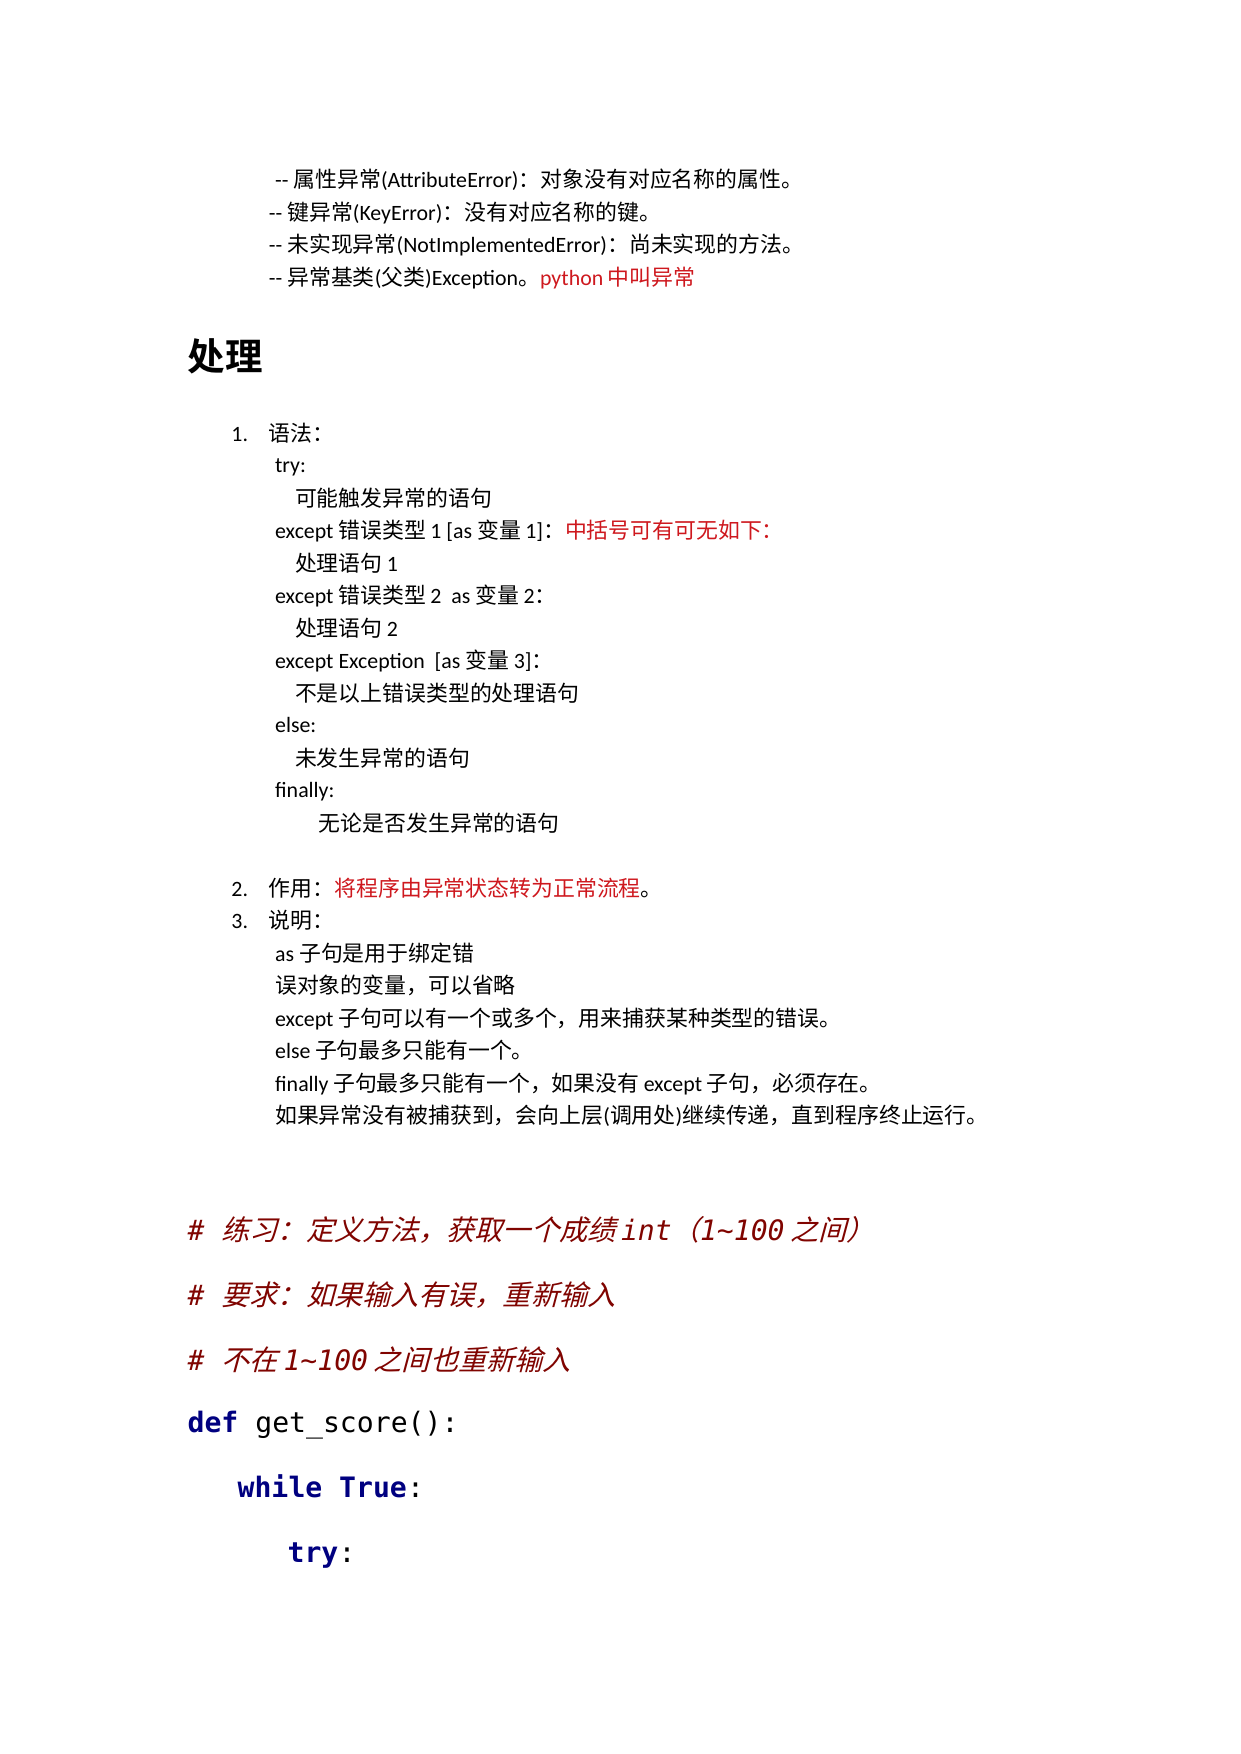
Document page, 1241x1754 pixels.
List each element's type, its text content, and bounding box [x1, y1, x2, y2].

text except子句可以有一个或多个，用来捕获某种类型的错误。 [275, 1000, 1053, 1033]
list 语法： [231, 415, 1053, 448]
text 误对象的变量，可以省略 [275, 968, 1053, 1000]
text 不是以上错误类型的处理语句 [275, 675, 1053, 708]
text # 练习：定义方法，获取一个成绩int（1~100之间） [187, 1195, 1053, 1260]
text # 要求：如果输入有误，重新输入 [187, 1260, 1053, 1325]
list -- 未实现异常(NotImplementedError)：尚未实现的方法。 [269, 227, 1053, 259]
list 说明： [231, 903, 1053, 935]
text 无论是否发生异常的语句 [275, 805, 1053, 838]
text else子句最多只能有一个。 [275, 1033, 1053, 1065]
text except Exception [as 变量3]： [275, 643, 1053, 675]
text finally子句最多只能有一个，如果没有except子句，必须存在。 [275, 1065, 1053, 1098]
text except 错误类型1 [as 变量1]：中括号可有可无如下： [275, 513, 1053, 545]
text def get_score(): [187, 1390, 1053, 1455]
text 可能触发异常的语句 [275, 480, 1053, 513]
subtitle 处理 [187, 321, 1053, 386]
text as 子句是用于绑定错 [275, 935, 1053, 968]
text 未发生异常的语句 [275, 740, 1053, 773]
text else: [275, 708, 1053, 740]
text finally: [275, 773, 1053, 805]
list -- 异常基类(父类)Exception。python中叫异常 [269, 259, 1053, 292]
list 作用：将程序由异常状态转为正常流程。 [231, 870, 1053, 903]
text -- 属性异常(AttributeError)：对象没有对应名称的属性。 [275, 162, 1053, 194]
text 处理语句2 [275, 610, 1053, 643]
text try: [187, 1520, 1053, 1585]
text 如果异常没有被捕获到，会向上层(调用处)继续传递，直到程序终止运行。 [275, 1098, 1053, 1130]
text # 不在1~100之间也重新输入 [187, 1325, 1053, 1390]
text 处理语句1 [275, 545, 1053, 578]
list -- 键异常(KeyError)：没有对应名称的键。 [269, 194, 1053, 227]
text while True: [187, 1455, 1053, 1520]
text try: [275, 448, 1053, 480]
text except 错误类型2 as 变量2： [275, 578, 1053, 610]
